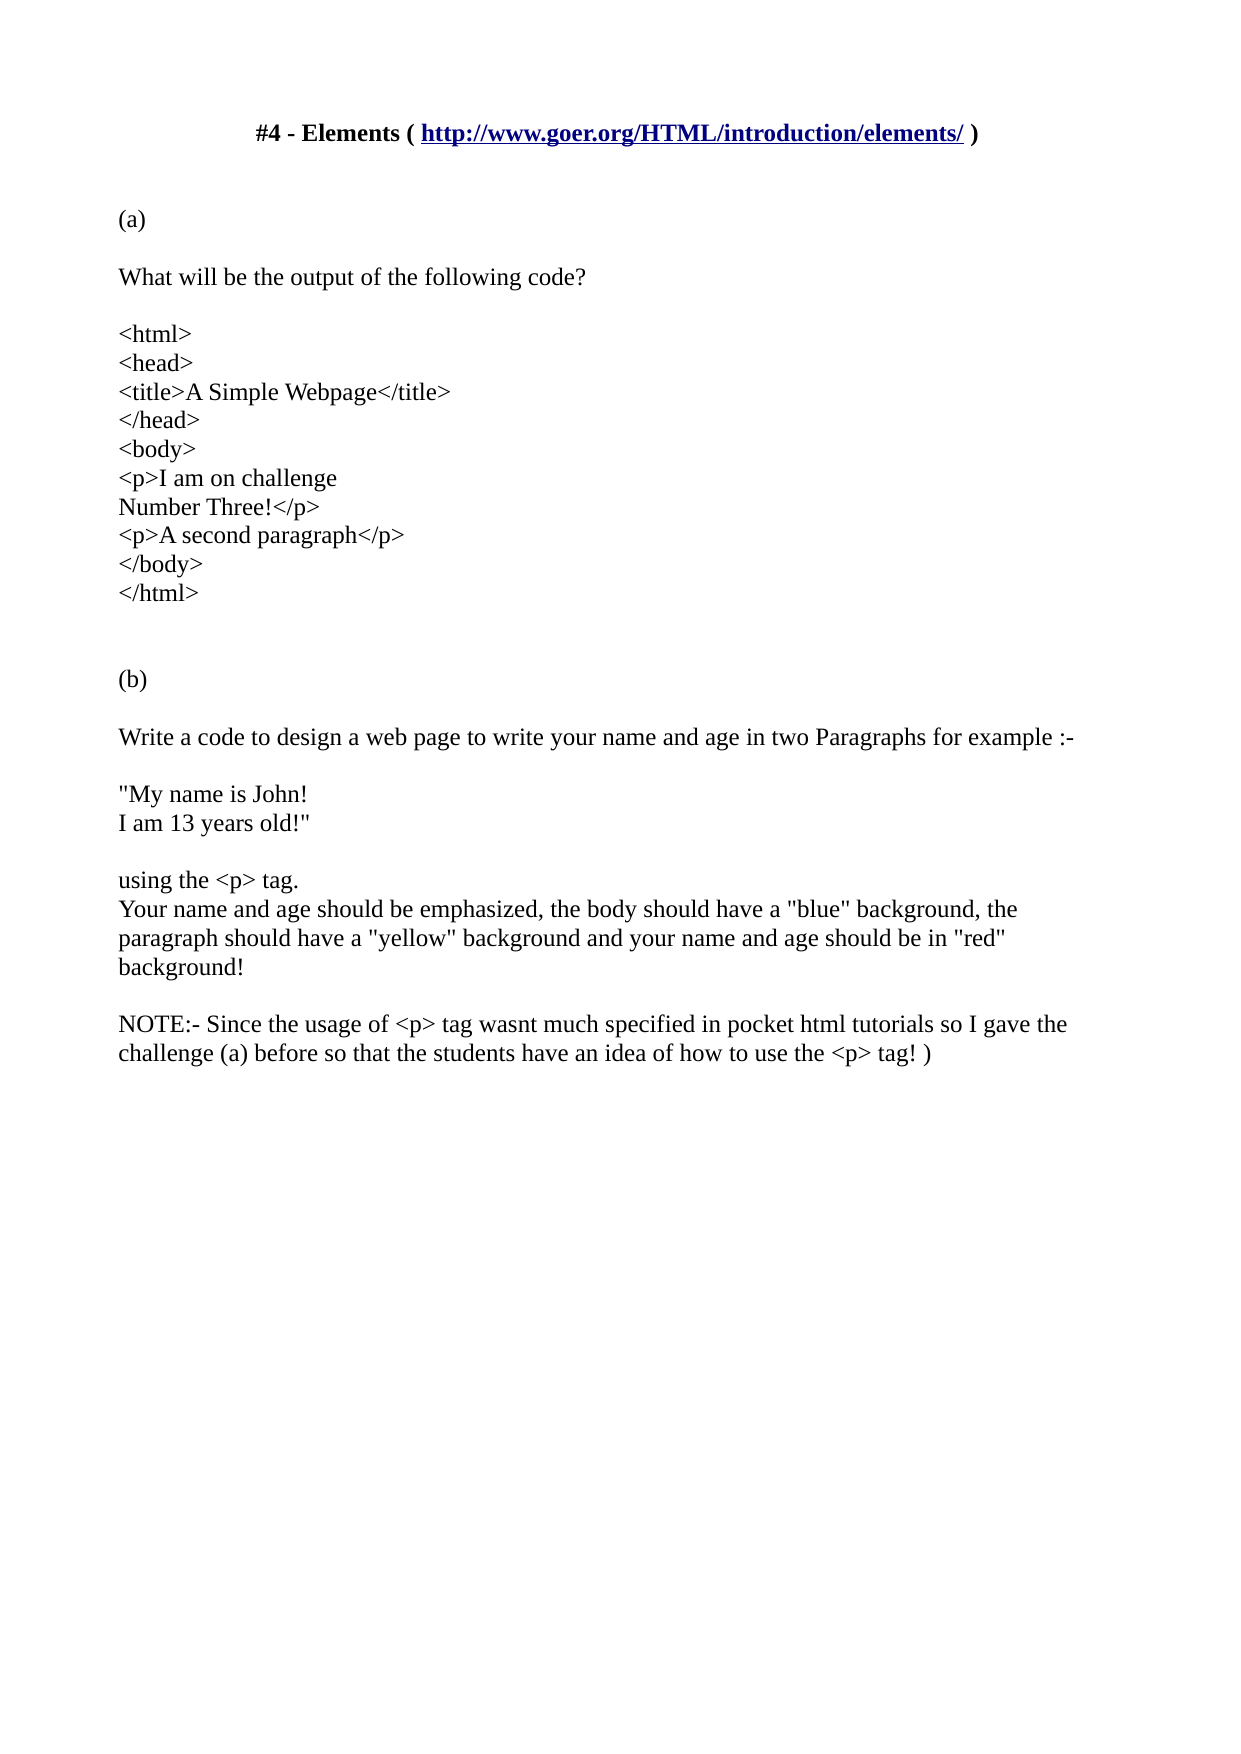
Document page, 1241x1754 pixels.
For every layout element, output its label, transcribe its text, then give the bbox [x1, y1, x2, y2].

text Write a code to design a web page to write your name and age in two Paragraphs for example :- [118, 722, 1122, 751]
text <html> [118, 319, 1122, 348]
text <p>A second paragraph</p> [118, 521, 1122, 549]
text <p>I am on challenge [118, 463, 1122, 492]
text <head> [118, 348, 1122, 377]
text Number Three!</p> [118, 492, 1122, 521]
text #4 - Elements ( http://www.goer.org/HTML/introduction/elements/ ) [118, 118, 1122, 147]
text </head> [118, 406, 1122, 434]
text (a) [118, 204, 1122, 233]
text <title>A Simple Webpage</title> [118, 377, 1122, 406]
text using the <p> tag. [118, 866, 1122, 894]
text (b) [118, 664, 1122, 693]
text </body> [118, 549, 1122, 578]
text I am 13 years old!" [118, 808, 1122, 837]
text </html> [118, 578, 1122, 607]
text NOTE:- Since the usage of <p> tag wasnt much specified in pocket html tutorials so I gave the challenge (a) before so that the students have an idea of how to use the <p> tag! ) [118, 1009, 1122, 1067]
text What will be the output of the following code? [118, 262, 1122, 291]
text Your name and age should be emphasized, the body should have a "blue" background, the paragraph should have a "yellow" background and your name and age should be in "red" background! [118, 894, 1122, 981]
text <body> [118, 434, 1122, 463]
text "My name is John! [118, 779, 1122, 808]
